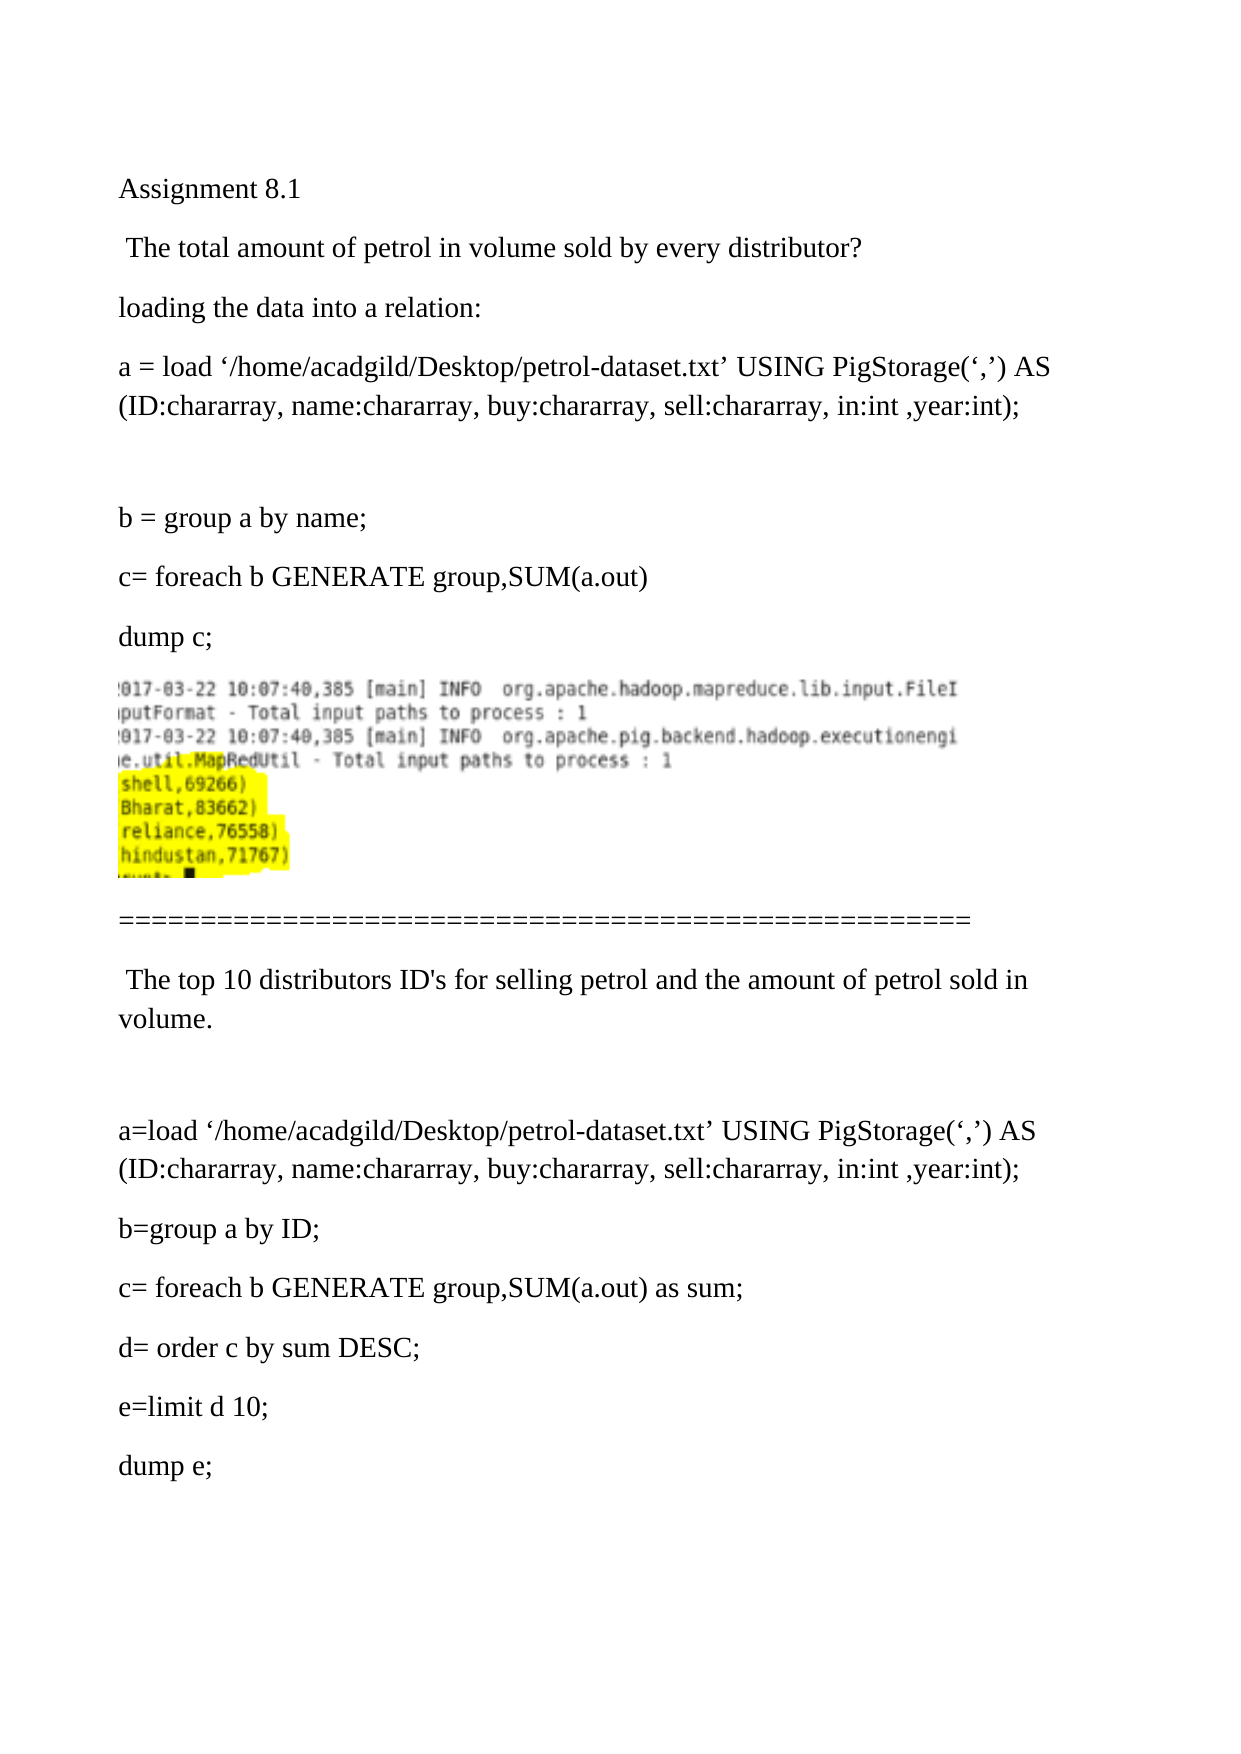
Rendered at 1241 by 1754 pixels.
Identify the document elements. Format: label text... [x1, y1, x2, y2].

text ==================================================== [118, 903, 1122, 936]
text loading the data into a relation: [118, 290, 1122, 323]
text Assignment 8.1 [118, 171, 1122, 205]
text c= foreach b GENERATE group,SUM(a.out) [118, 559, 1122, 593]
text c= foreach b GENERATE group,SUM(a.out) as sum; [118, 1270, 1122, 1304]
text a = load ‘/home/acadgild/Desktop/petrol-dataset.txt’ USING PigStorage(‘,’) AS (ID:chararray, name:chararray, buy:chararray, sell:chararray, in:int ,year:int); [118, 349, 1122, 421]
text The total amount of petrol in volume sold by every distributor? [118, 231, 1122, 264]
text dump c; [118, 619, 1122, 652]
text The top 10 distributors ID's for selling petrol and the amount of petrol sold in volume. [118, 962, 1122, 1034]
text e=limit d 10; [118, 1389, 1122, 1423]
text a=load ‘/home/acadgild/Desktop/petrol-dataset.txt’ USING PigStorage(‘,’) AS (ID:chararray, name:chararray, buy:chararray, sell:chararray, in:int ,year:int); [118, 1113, 1122, 1185]
text b=group a by ID; [118, 1211, 1122, 1244]
text d= order c by sum DESC; [118, 1330, 1122, 1363]
text b = group a by name; [118, 500, 1122, 534]
text dump e; [118, 1448, 1122, 1482]
